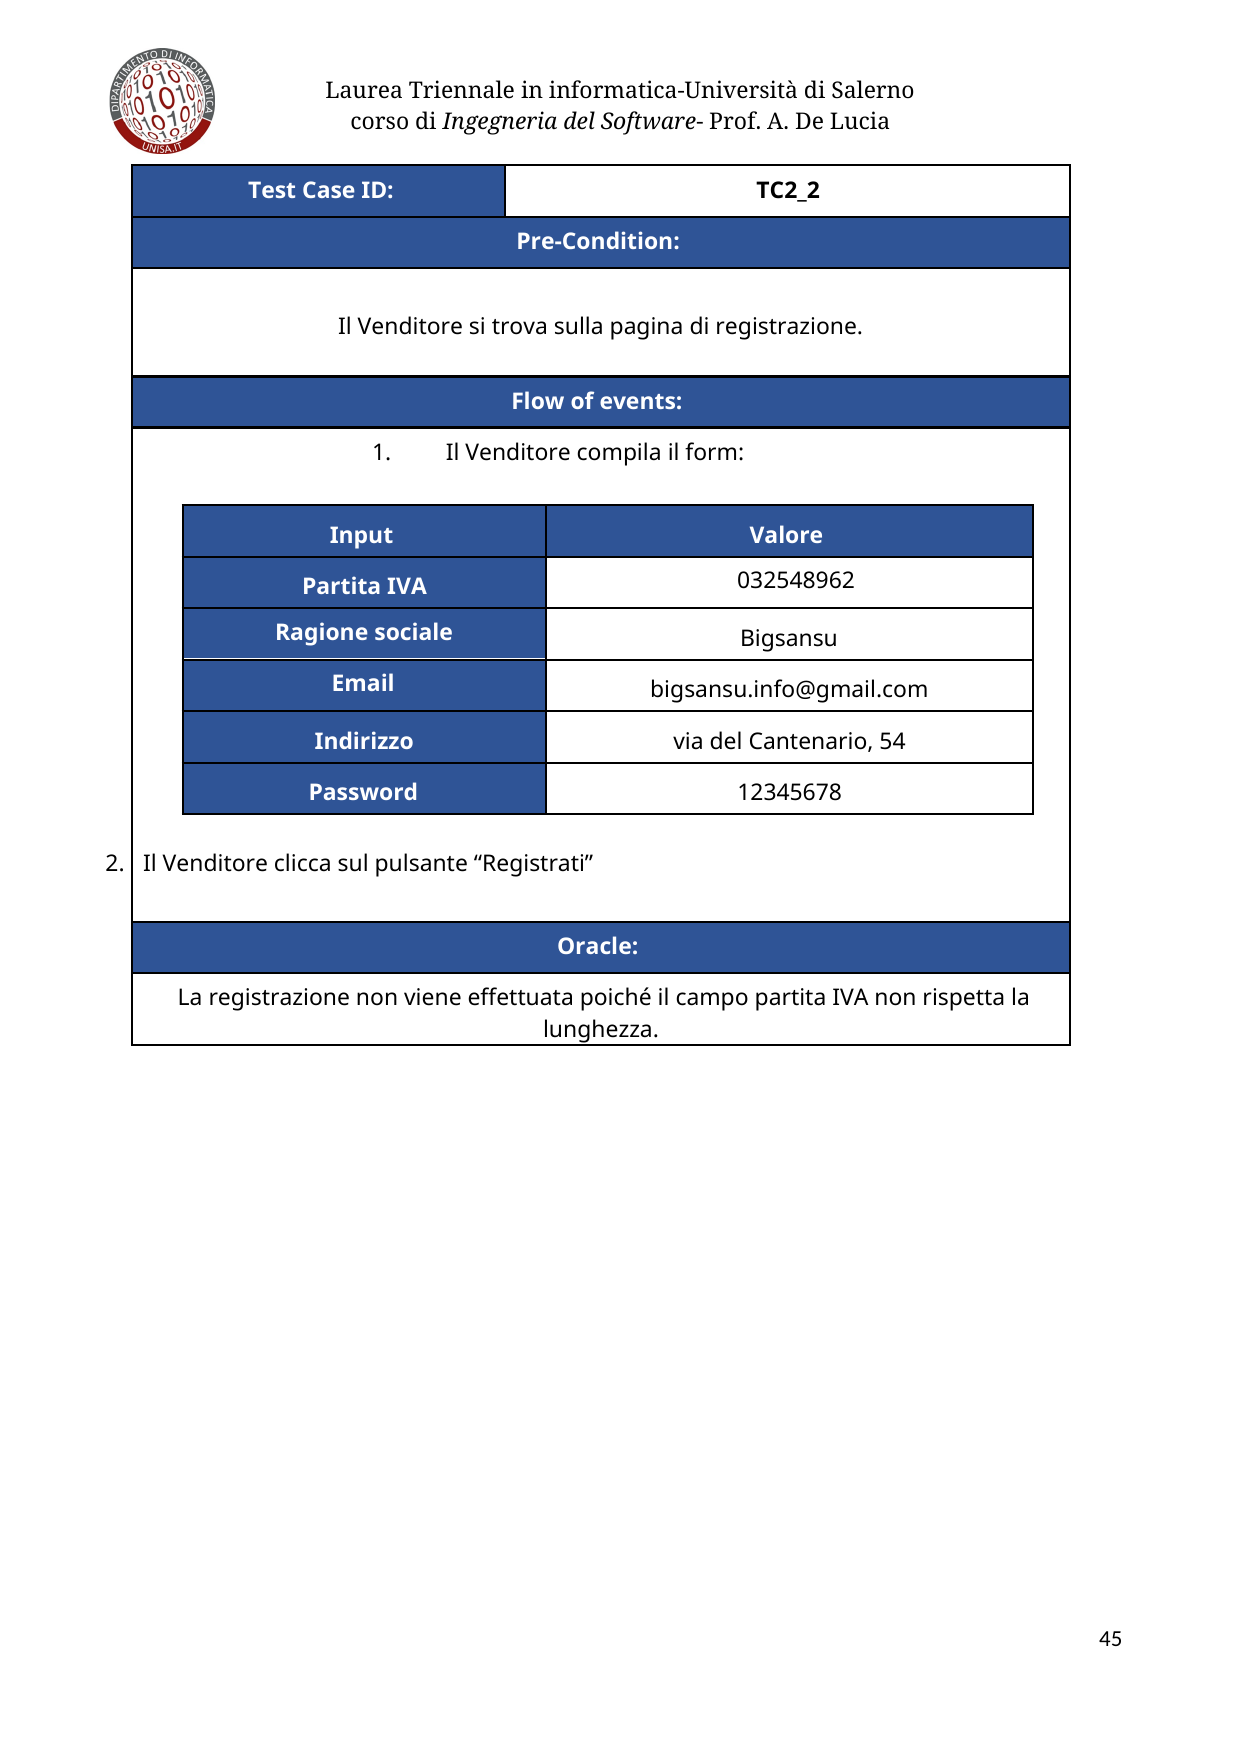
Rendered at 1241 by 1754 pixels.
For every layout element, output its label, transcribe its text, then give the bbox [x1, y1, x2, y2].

table_header Input [184, 506, 545, 556]
table_cell Email [184, 661, 545, 710]
table_cell Il Venditore compila il form: Il Venditore clicca sul pulsante “Registrati” [133, 429, 1069, 921]
table_cell Bigsansu [547, 609, 1032, 658]
table_cell La registrazione non viene effettuata poiché il campo partita IVA non rispetta la lunghezza. [133, 974, 1069, 1044]
table_header Test Case ID: [133, 166, 504, 216]
table_cell Oracle: [133, 923, 1069, 972]
table_cell via del Cantenario, 54 [547, 712, 1032, 762]
table_cell 032548962 [547, 558, 1032, 607]
table_cell Il Venditore si trova sulla pagina di registrazione. [133, 269, 1069, 375]
table_cell Indirizzo [184, 712, 545, 762]
table_cell Ragione sociale [184, 609, 545, 658]
table_cell Pre-Condition: [133, 218, 1069, 267]
table_header TC2_2 [506, 166, 1069, 216]
table_cell 12345678 [547, 764, 1032, 813]
table_header Valore [547, 506, 1032, 556]
table_cell Partita IVA [184, 558, 545, 607]
table_cell Password [184, 764, 545, 813]
table_cell Flow of events: [133, 378, 1069, 426]
table_cell bigsansu.info@gmail.com [547, 661, 1032, 710]
